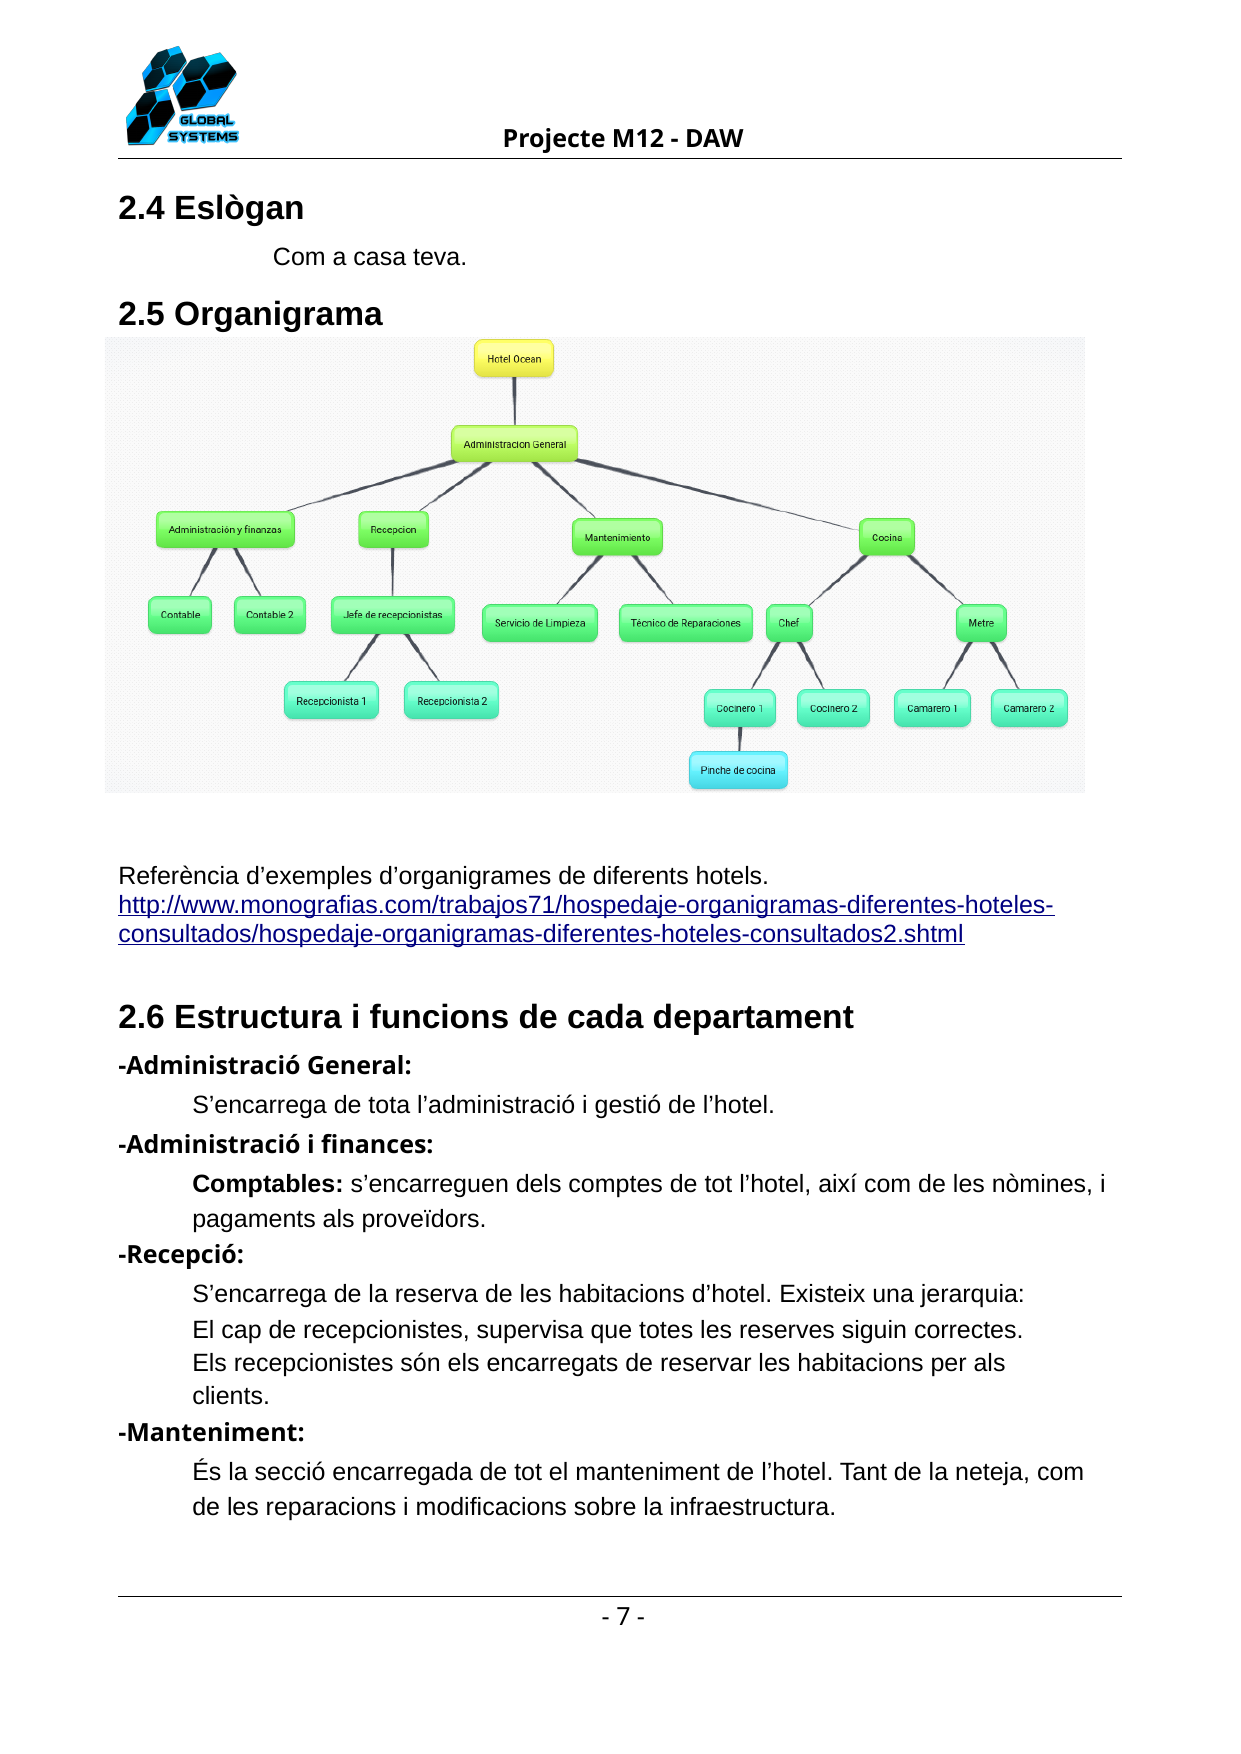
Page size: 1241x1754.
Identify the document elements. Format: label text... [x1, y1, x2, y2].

subtitle 2.6 Estructura i funcions de cada departament [118, 997, 1122, 1036]
text http://www.monografias.com/trabajos71/hospedaje-organigramas-diferentes-hoteles-consultados/hospedaje-organigramas-diferentes-hoteles-consultados2.shtml [118, 890, 1122, 947]
text Referència d’exemples d’organigrames de diferents hotels. [118, 861, 1122, 890]
text -Manteniment: [118, 1414, 1122, 1448]
subtitle 2.5 Organigrama [118, 294, 1122, 332]
picture [121, 20, 243, 165]
text -Recepció: [118, 1237, 1122, 1271]
subtitle 2.4 Eslògan [118, 188, 1122, 226]
text El cap de recepcionistes, supervisa que totes les reserves siguin correctes. [118, 1315, 1122, 1344]
text -Administració i finances: [118, 1126, 1122, 1160]
text -Administració General: [118, 1048, 1122, 1082]
text S’encarrega de tota l’administració i gestió de l’hotel. [118, 1087, 1122, 1121]
picture [104, 337, 1085, 793]
text Els recepcionistes són els encarregats de reservar les habitacions per als clients. [118, 1348, 1122, 1410]
text S’encarrega de la reserva de les habitacions d’hotel. Existeix una jerarquia: [118, 1276, 1122, 1310]
text Com a casa teva. [118, 239, 1122, 273]
text És la secció encarregada de tot el manteniment de l’hotel. Tant de la neteja, com de les reparacions i modificacions sobre la infraestructura. [118, 1453, 1122, 1521]
text Comptables: s’encarreguen dels comptes de tot l’hotel, així com de les nòmines, i pagaments als proveïdors. [118, 1166, 1122, 1233]
